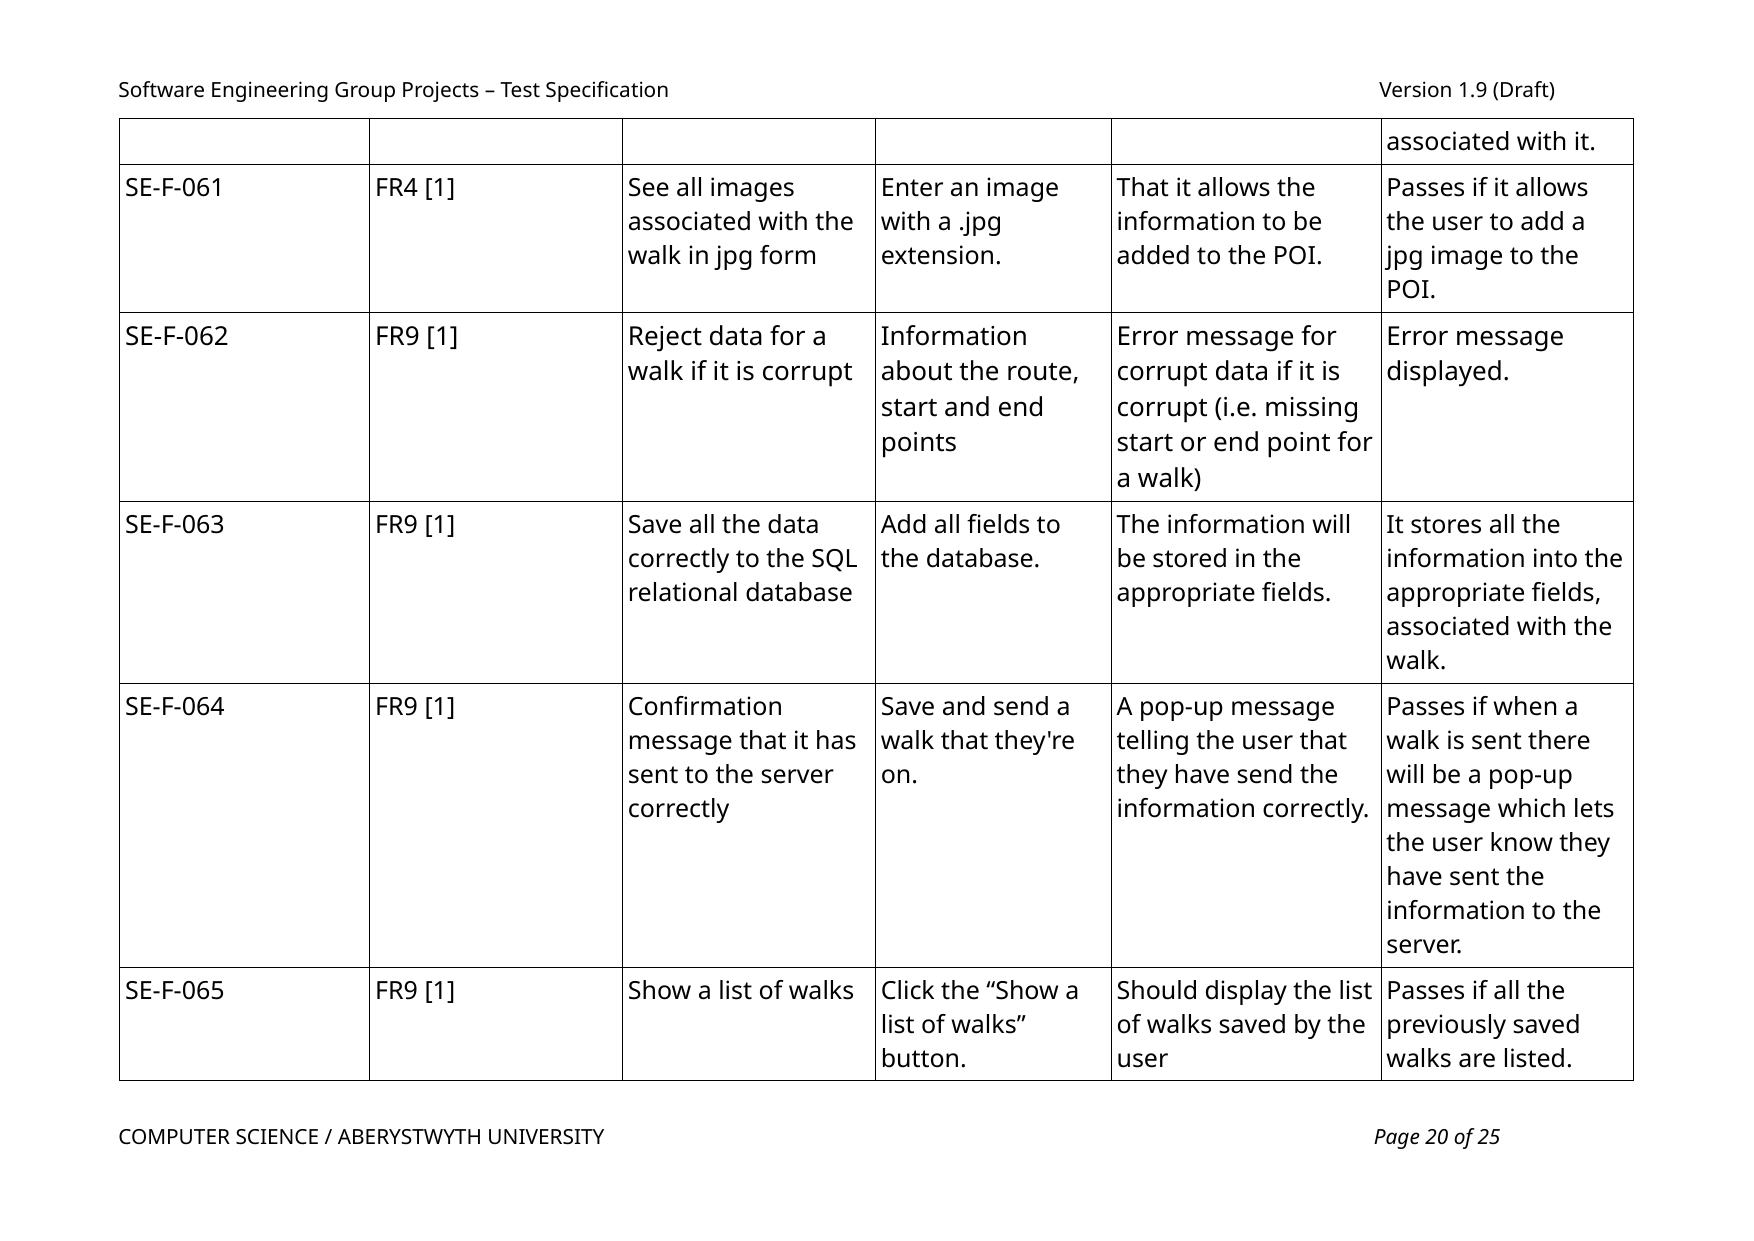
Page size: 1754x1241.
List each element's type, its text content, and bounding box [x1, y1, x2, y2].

table_cell Show a list of walks [623, 968, 875, 1080]
table_cell [876, 119, 1111, 164]
table_cell Confirmation message that it has sent to the server correctly [623, 684, 875, 967]
table_cell Error message for corrupt data if it is corrupt (i.e. missing start or end point for a walk) [1112, 313, 1381, 501]
table_cell [120, 119, 369, 164]
table_cell FR9 [1] [370, 502, 622, 683]
table_cell SE-F-065 [120, 968, 369, 1080]
table_cell The information will be stored in the appropriate fields. [1112, 502, 1381, 683]
table_cell SE-F-064 [120, 684, 369, 967]
table_cell Information about the route, start and end points [876, 313, 1111, 501]
table_cell A pop-up message telling the user that they have send the information correctly. [1112, 684, 1381, 967]
table_cell That it allows the information to be added to the POI. [1112, 165, 1381, 312]
table_cell Error message displayed. [1382, 313, 1633, 501]
table_cell Add all fields to the database. [876, 502, 1111, 683]
table_cell Passes if it allows the user to add a jpg image to the POI. [1382, 165, 1633, 312]
table_cell [370, 119, 622, 164]
table_cell Enter an image with a .jpg extension. [876, 165, 1111, 312]
table_cell Click the “Show a list of walks” button. [876, 968, 1111, 1080]
table_cell Save all the data correctly to the SQL relational database [623, 502, 875, 683]
table_cell SE-F-061 [120, 165, 369, 312]
table_cell [623, 119, 875, 164]
table_cell See all images associated with the walk in jpg form [623, 165, 875, 312]
table_cell FR9 [1] [370, 684, 622, 967]
table_cell SE-F-062 [120, 313, 369, 501]
table_cell FR4 [1] [370, 165, 622, 312]
table_cell Reject data for a walk if it is corrupt [623, 313, 875, 501]
table_cell Save and send a walk that they're on. [876, 684, 1111, 967]
table_cell Should display the list of walks saved by the user [1112, 968, 1381, 1080]
table_cell FR9 [1] [370, 968, 622, 1080]
table_cell associated with it. [1382, 119, 1633, 164]
table_cell It stores all the information into the appropriate fields, associated with the walk. [1382, 502, 1633, 683]
table_cell [1112, 119, 1381, 164]
table_cell FR9 [1] [370, 313, 622, 501]
table_cell Passes if when a walk is sent there will be a pop-up message which lets the user know they have sent the information to the server. [1382, 684, 1633, 967]
table_cell SE-F-063 [120, 502, 369, 683]
table_cell Passes if all the previously saved walks are listed. [1382, 968, 1633, 1080]
